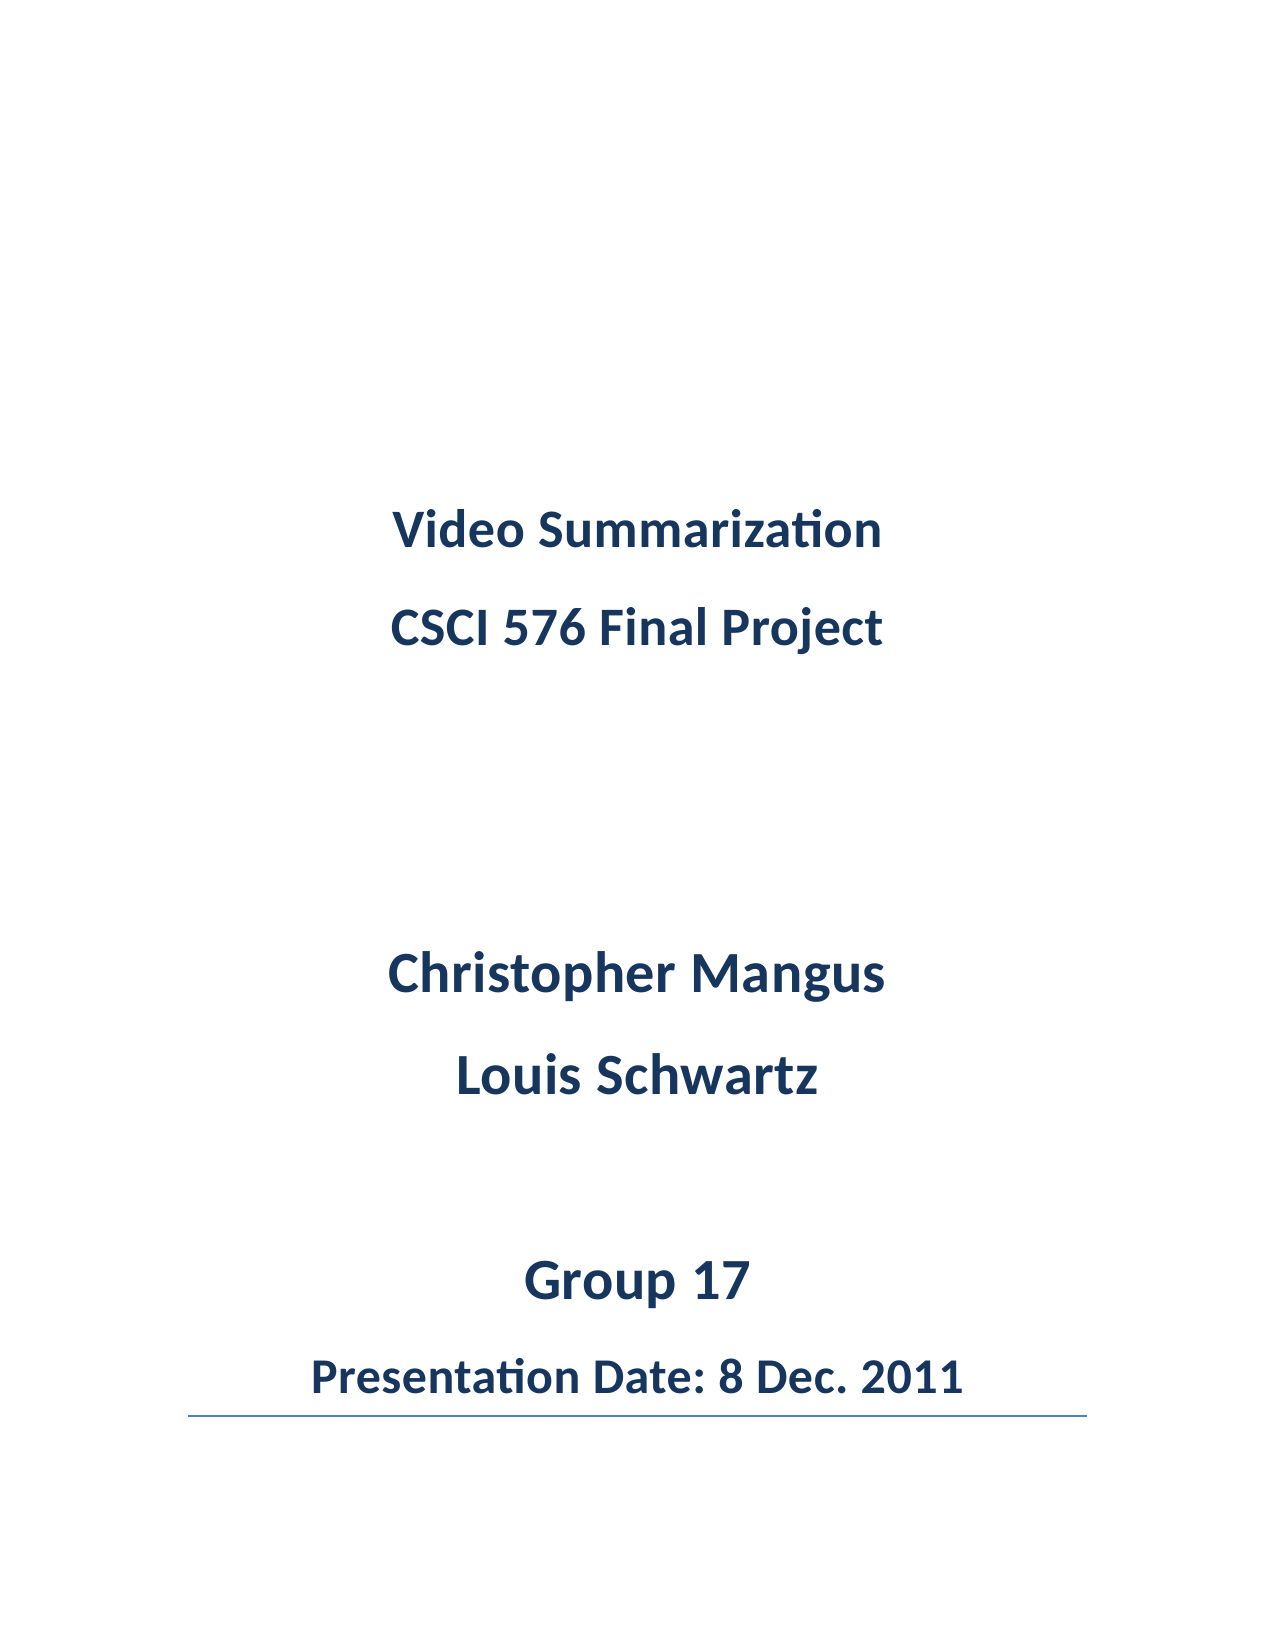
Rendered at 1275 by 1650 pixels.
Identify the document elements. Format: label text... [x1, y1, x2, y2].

title Video Summarization [187, 495, 1087, 561]
title CSCI 576 Final Project [187, 592, 1087, 658]
title Presentation Date: 8 Dec. 2011 [187, 1345, 1087, 1417]
title Christopher Mangus [187, 935, 1087, 1007]
title Group 17 [187, 1243, 1087, 1314]
title Louis Schwartz [187, 1038, 1087, 1109]
